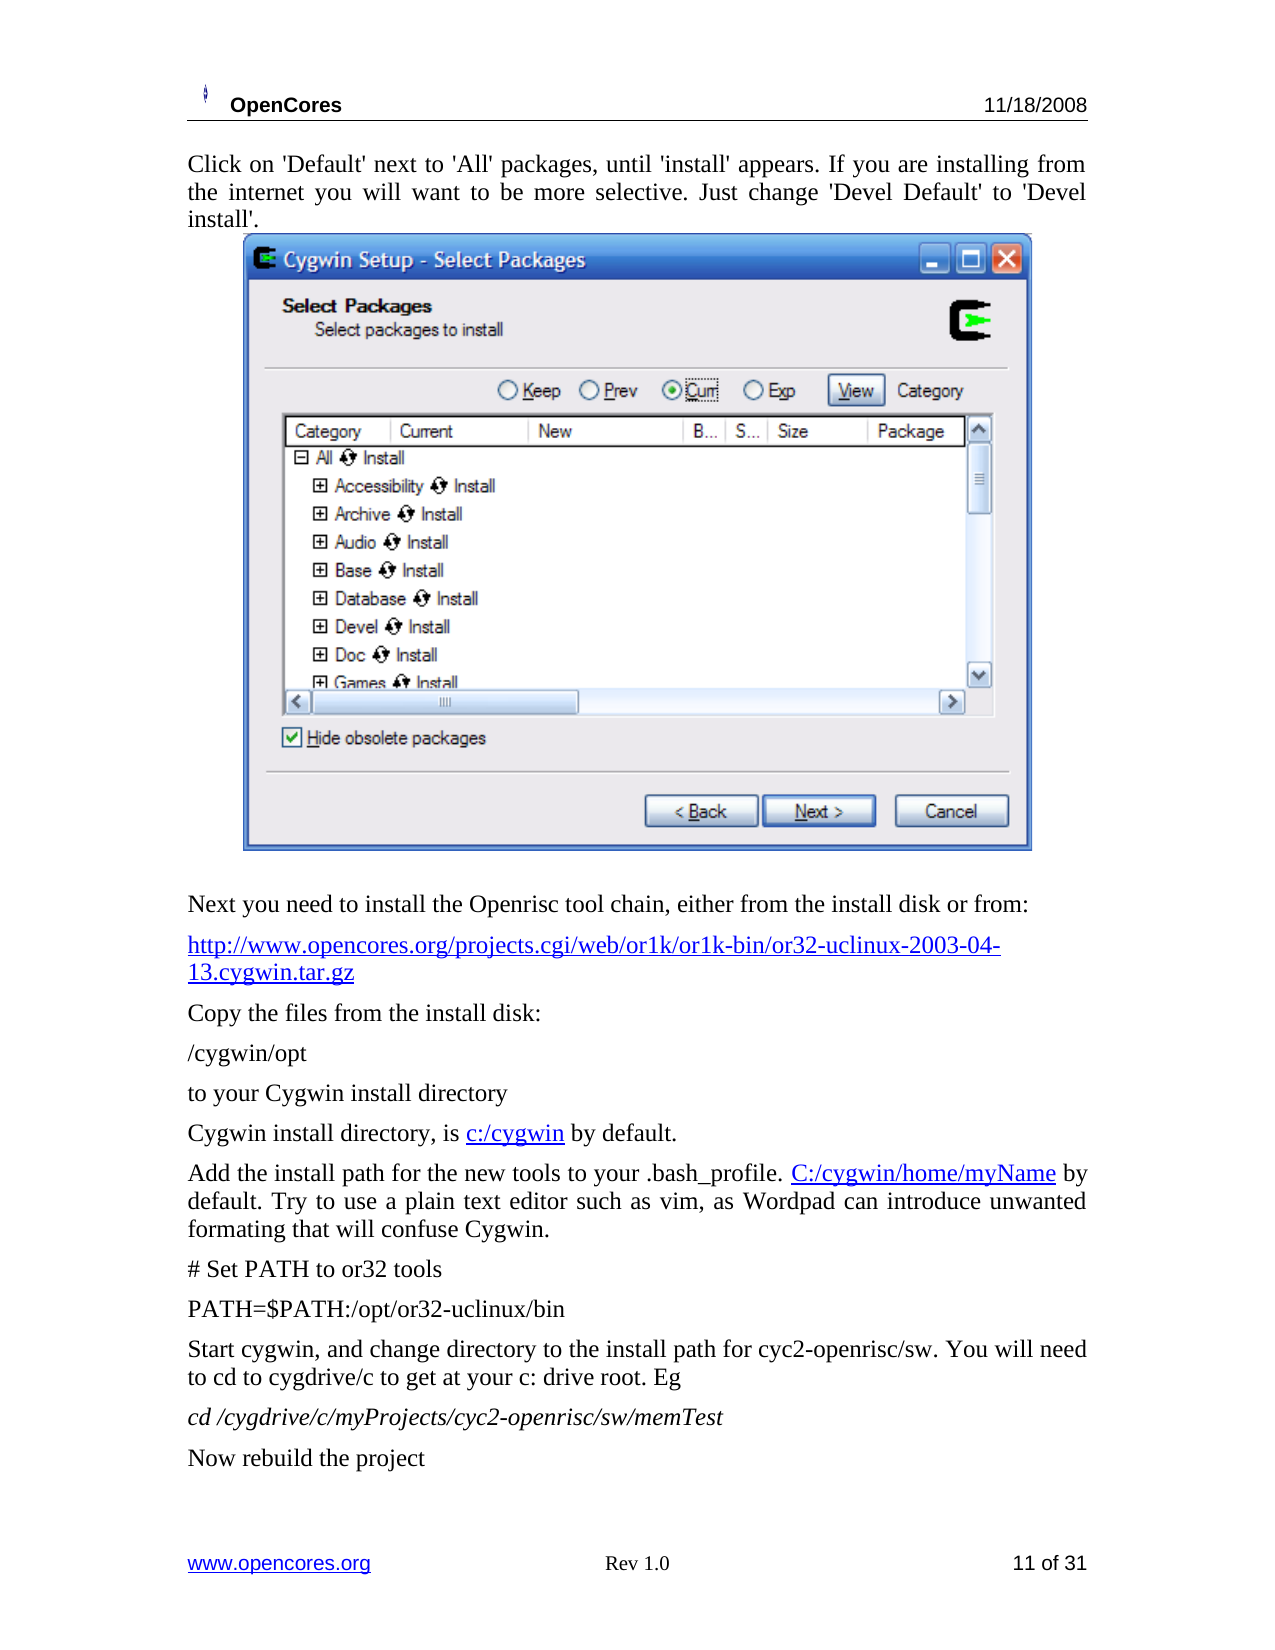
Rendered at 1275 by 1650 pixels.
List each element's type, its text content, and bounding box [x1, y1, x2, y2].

text /cygwin/opt [187, 1039, 1088, 1067]
text cd /cygdrive/c/myProjects/cyc2-openrisc/sw/memTest [187, 1403, 1088, 1431]
text to your Cygwin install directory [187, 1079, 1088, 1107]
text # Set PATH to or32 tools [187, 1255, 1088, 1283]
text Next you need to install the Openrisc tool chain, either from the install disk or from: [187, 891, 1088, 918]
picture [243, 233, 1033, 851]
text Copy the files from the install disk: [187, 999, 1088, 1026]
text http://www.opencores.org/projects.cgi/web/or1k/or1k-bin/or32-uclinux-2003-04-13.cygwin.tar.gz [187, 931, 1088, 986]
text PATH=$PATH:/opt/or32-uclinux/bin [187, 1295, 1088, 1323]
text Add the install path for the new tools to your .bash_profile. C:/cygwin/home/myName by default. Try to use a plain text editor such as vim, as Wordpad can introduce unwanted formating that will confuse Cygwin. [187, 1159, 1088, 1243]
text Now rebuild the project [187, 1444, 1088, 1471]
text Cygwin install directory, is c:/cygwin by default. [187, 1119, 1088, 1147]
text Click on 'Default' next to 'All' packages, until 'install' appears. If you are installing from the internet you will want to be more selective. Just change 'Devel Default' to 'Devel install'. [187, 150, 1088, 233]
text Start cygwin, and change directory to the install path for cyc2-openrisc/sw. You will need to cd to cygdrive/c to get at your c: drive root. Eg [187, 1336, 1088, 1391]
